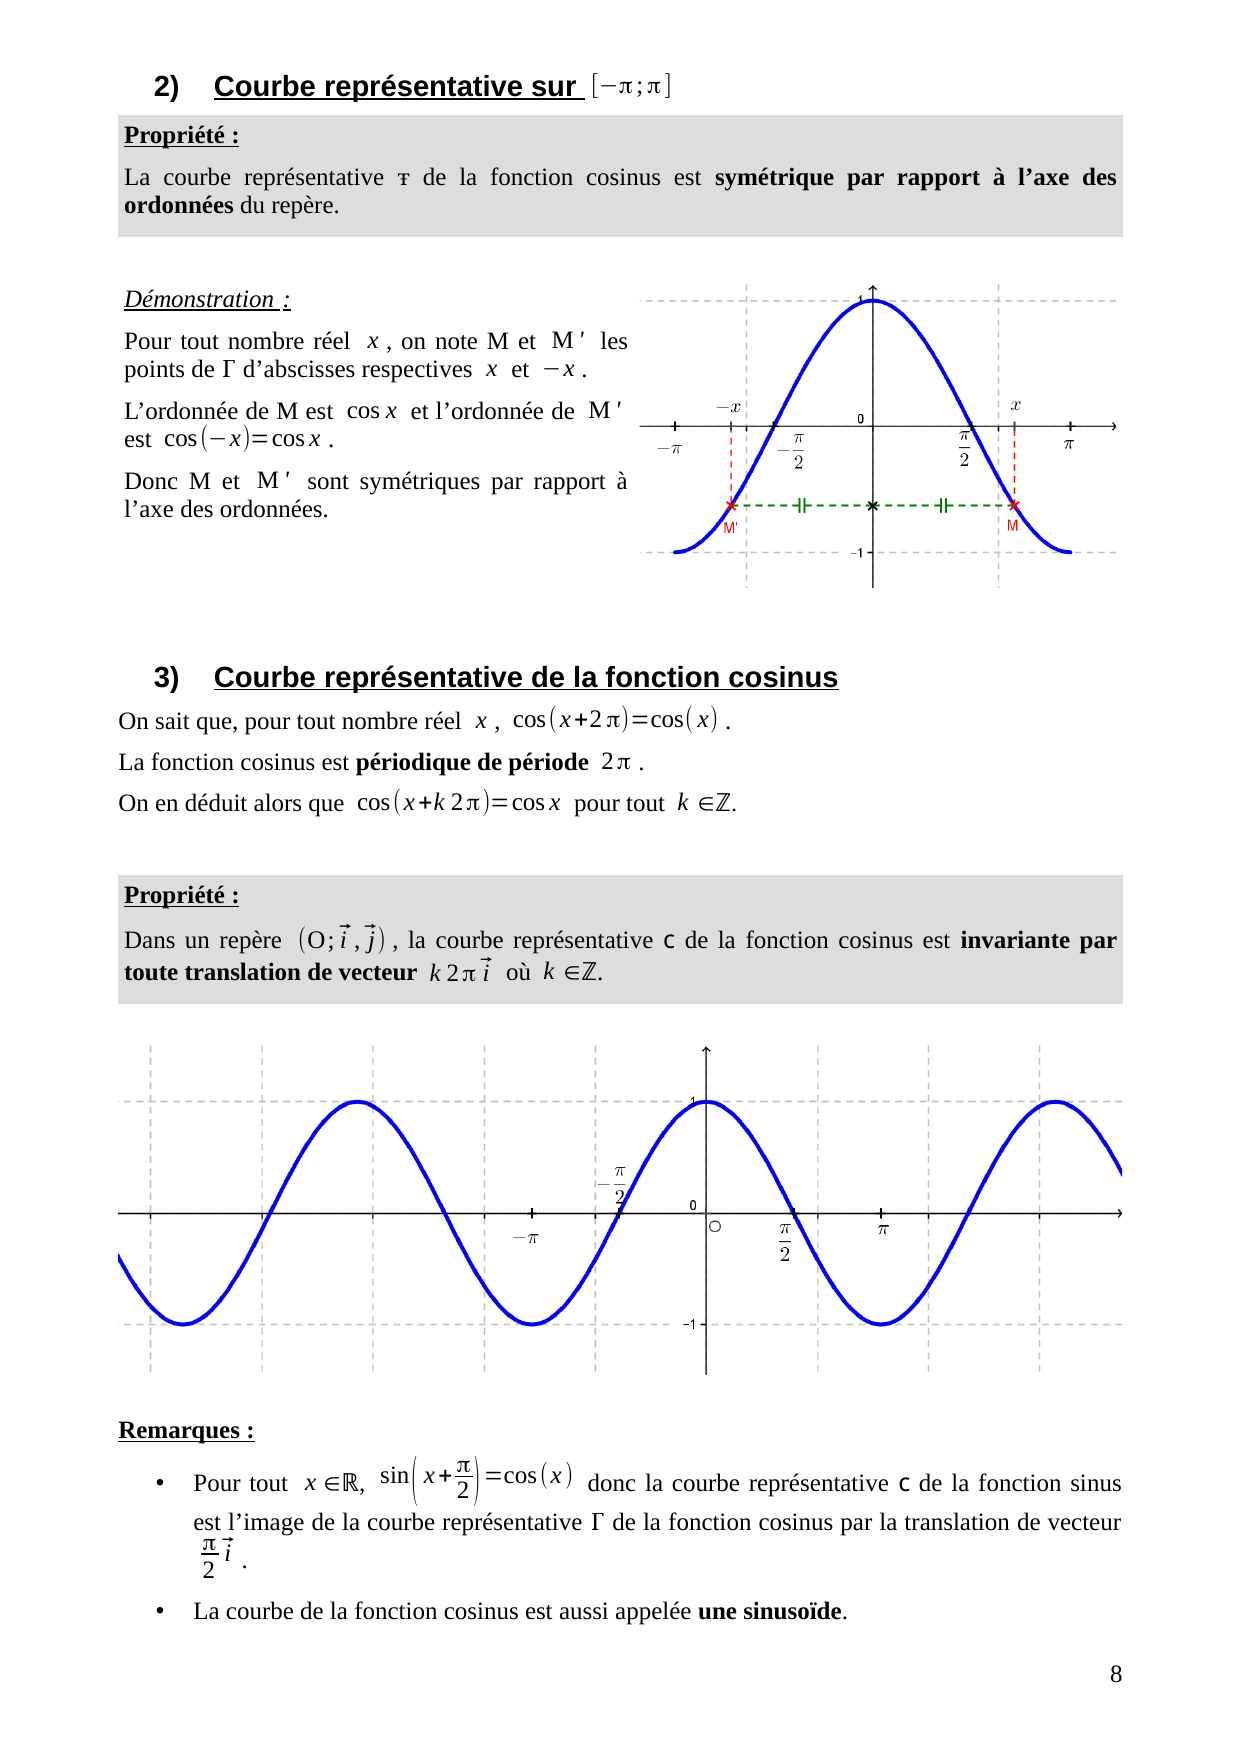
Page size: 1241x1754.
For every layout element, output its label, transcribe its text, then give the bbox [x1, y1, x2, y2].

table_header [634, 279, 1122, 635]
text On sait que, pour tout nombre réel , . [118, 706, 1122, 734]
subtitle Courbe représentative sur [153, 69, 1122, 102]
table_header Propriété : La courbe représentative  de la fonction cosinus est symétrique par rapport à l’axe des ordonnées du repère. [118, 115, 1123, 237]
list Pour tout ∈ℝ, donc la courbe représentative c de la fonction sinus est l’image de la courbe représentative  de la fonction cosinus par la translation de vecteur . [156, 1457, 1122, 1583]
table_header Propriété : Dans un repère , la courbe représentative c de la fonction cosinus est invariante par toute translation de vecteur où ∈ℤ. [118, 875, 1123, 1004]
text Remarques : [118, 1416, 1122, 1444]
subtitle Courbe représentative de la fonction cosinus [153, 660, 1122, 693]
list La courbe de la fonction cosinus est aussi appelée une sinusoïde. [156, 1596, 1122, 1624]
table_header Démonstration : Pour tout nombre réel , on note M et les points de  d’abscisses respectives et . L’ordonnée de M est et l’ordonnée de est . Donc M et sont symétriques par rapport à l’axe des ordonnées. [118, 279, 634, 635]
text La fonction cosinus est périodique de période . [118, 747, 1122, 776]
text On en déduit alors que pour tout ∈ℤ. [118, 788, 1122, 817]
